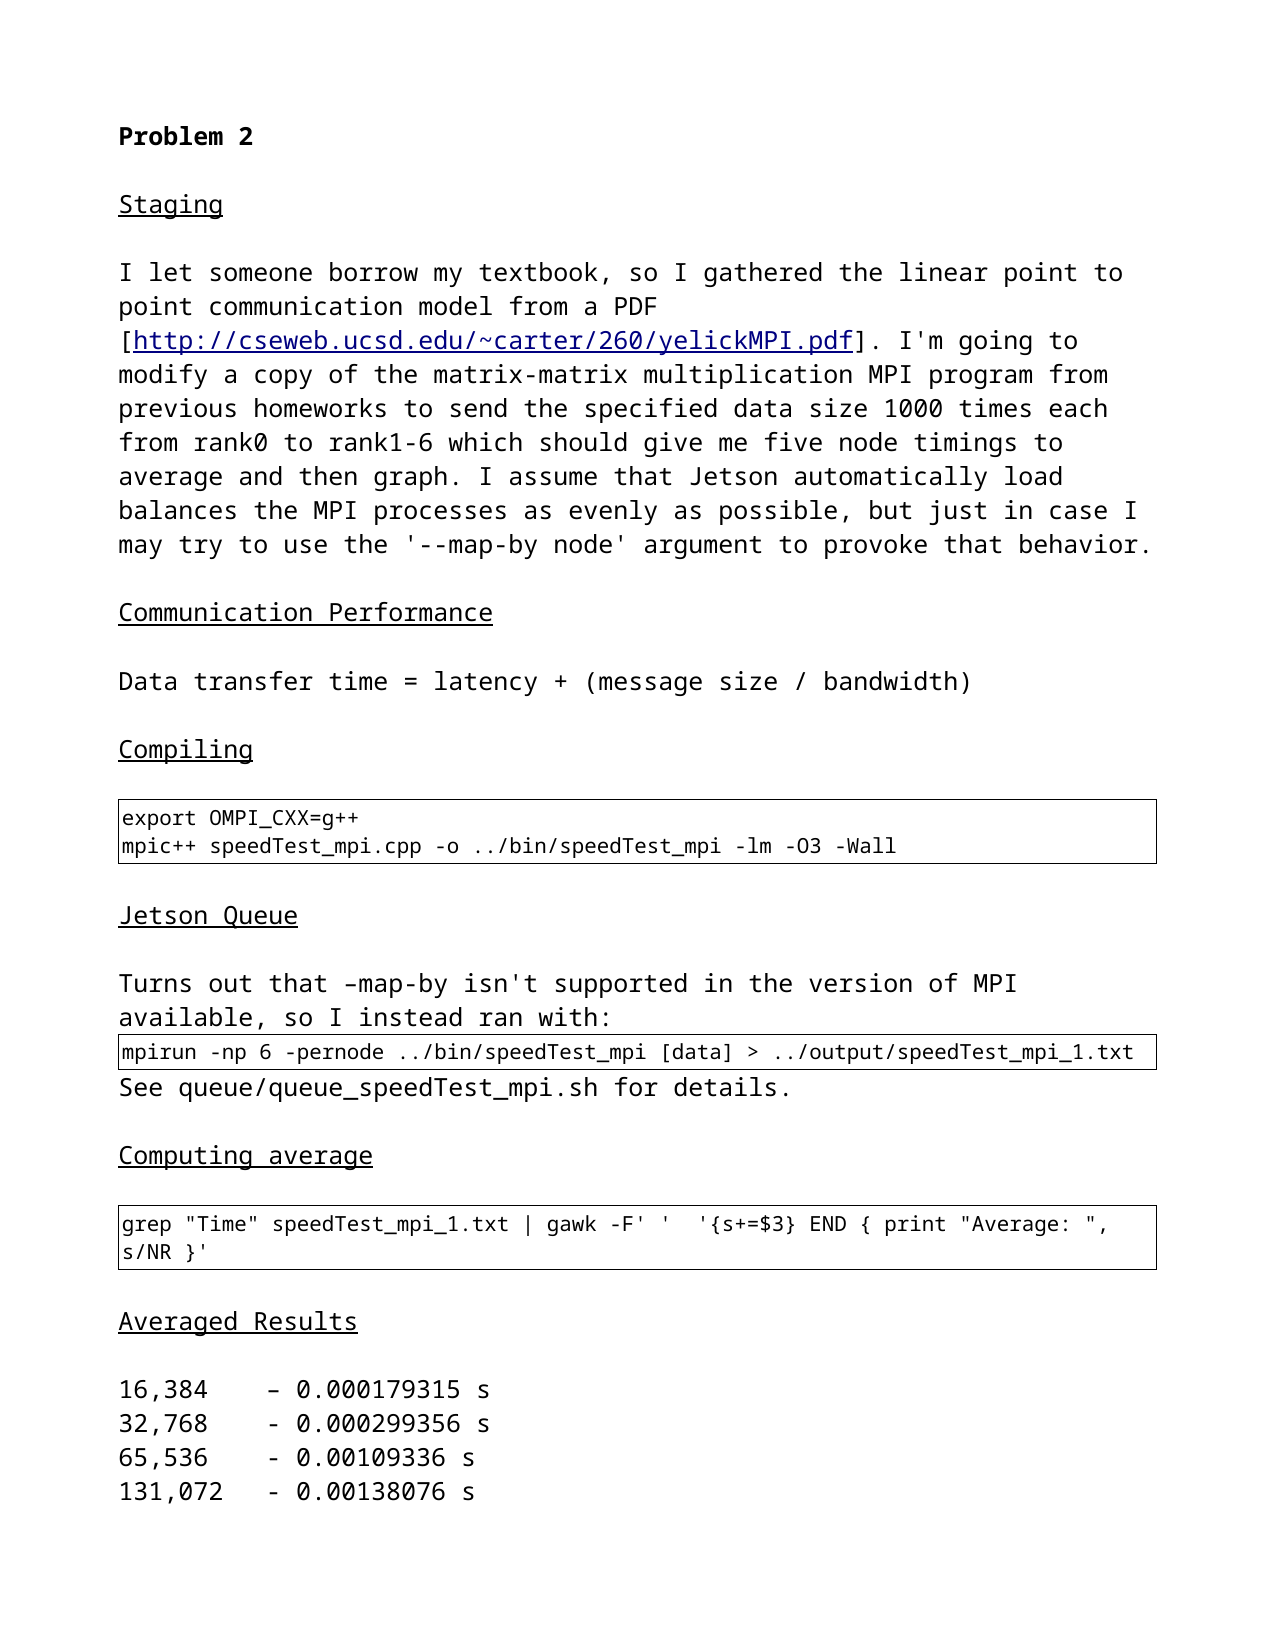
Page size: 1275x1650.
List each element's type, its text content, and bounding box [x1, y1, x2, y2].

text grep "Time" speedTest_mpi_1.txt | gawk -F' ' '{s+=$3} END { print "Average: ", s/NR }' [119, 1206, 1156, 1269]
text mpic++ speedTest_mpi.cpp -o ../bin/speedTest_mpi -lm -O3 -Wall [119, 828, 1156, 863]
text Computing average [118, 1137, 1157, 1171]
text 131,072 - 0.00138076 s [118, 1474, 1157, 1508]
text Averaged Results [118, 1303, 1157, 1337]
text Jetson Queue [118, 897, 1157, 931]
text Communication Performance [118, 595, 1157, 629]
text Staging [118, 186, 1157, 220]
text Data transfer time = latency + (message size / bandwidth) [118, 663, 1157, 697]
text Problem 2 [118, 118, 1157, 152]
text 65,536 - 0.00109336 s [118, 1440, 1157, 1474]
text mpirun -np 6 -pernode ../bin/speedTest_mpi [data] > ../output/speedTest_mpi_1.txt [119, 1035, 1156, 1069]
text 16,384 – 0.000179315 s [118, 1372, 1157, 1406]
text See queue/queue_speedTest_mpi.sh for details. [118, 1070, 1157, 1103]
text Turns out that –map-by isn't supported in the version of MPI available, so I instead ran with: [118, 966, 1157, 1034]
text I let someone borrow my textbook, so I gathered the linear point to point communication model from a PDF [http://cseweb.ucsd.edu/~carter/260/yelickMPI.pdf]. I'm going to modify a copy of the matrix-matrix multiplication MPI program from previous homeworks to send the specified data size 1000 times each from rank0 to rank1-6 which should give me five node timings to average and then graph. I assume that Jetson automatically load balances the MPI processes as evenly as possible, but just in case I may try to use the '--map-by node' argument to provoke that behavior. [118, 254, 1157, 561]
text Compiling [118, 731, 1157, 765]
text 32,768 - 0.000299356 s [118, 1406, 1157, 1440]
text export OMPI_CXX=g++ [119, 800, 1156, 828]
